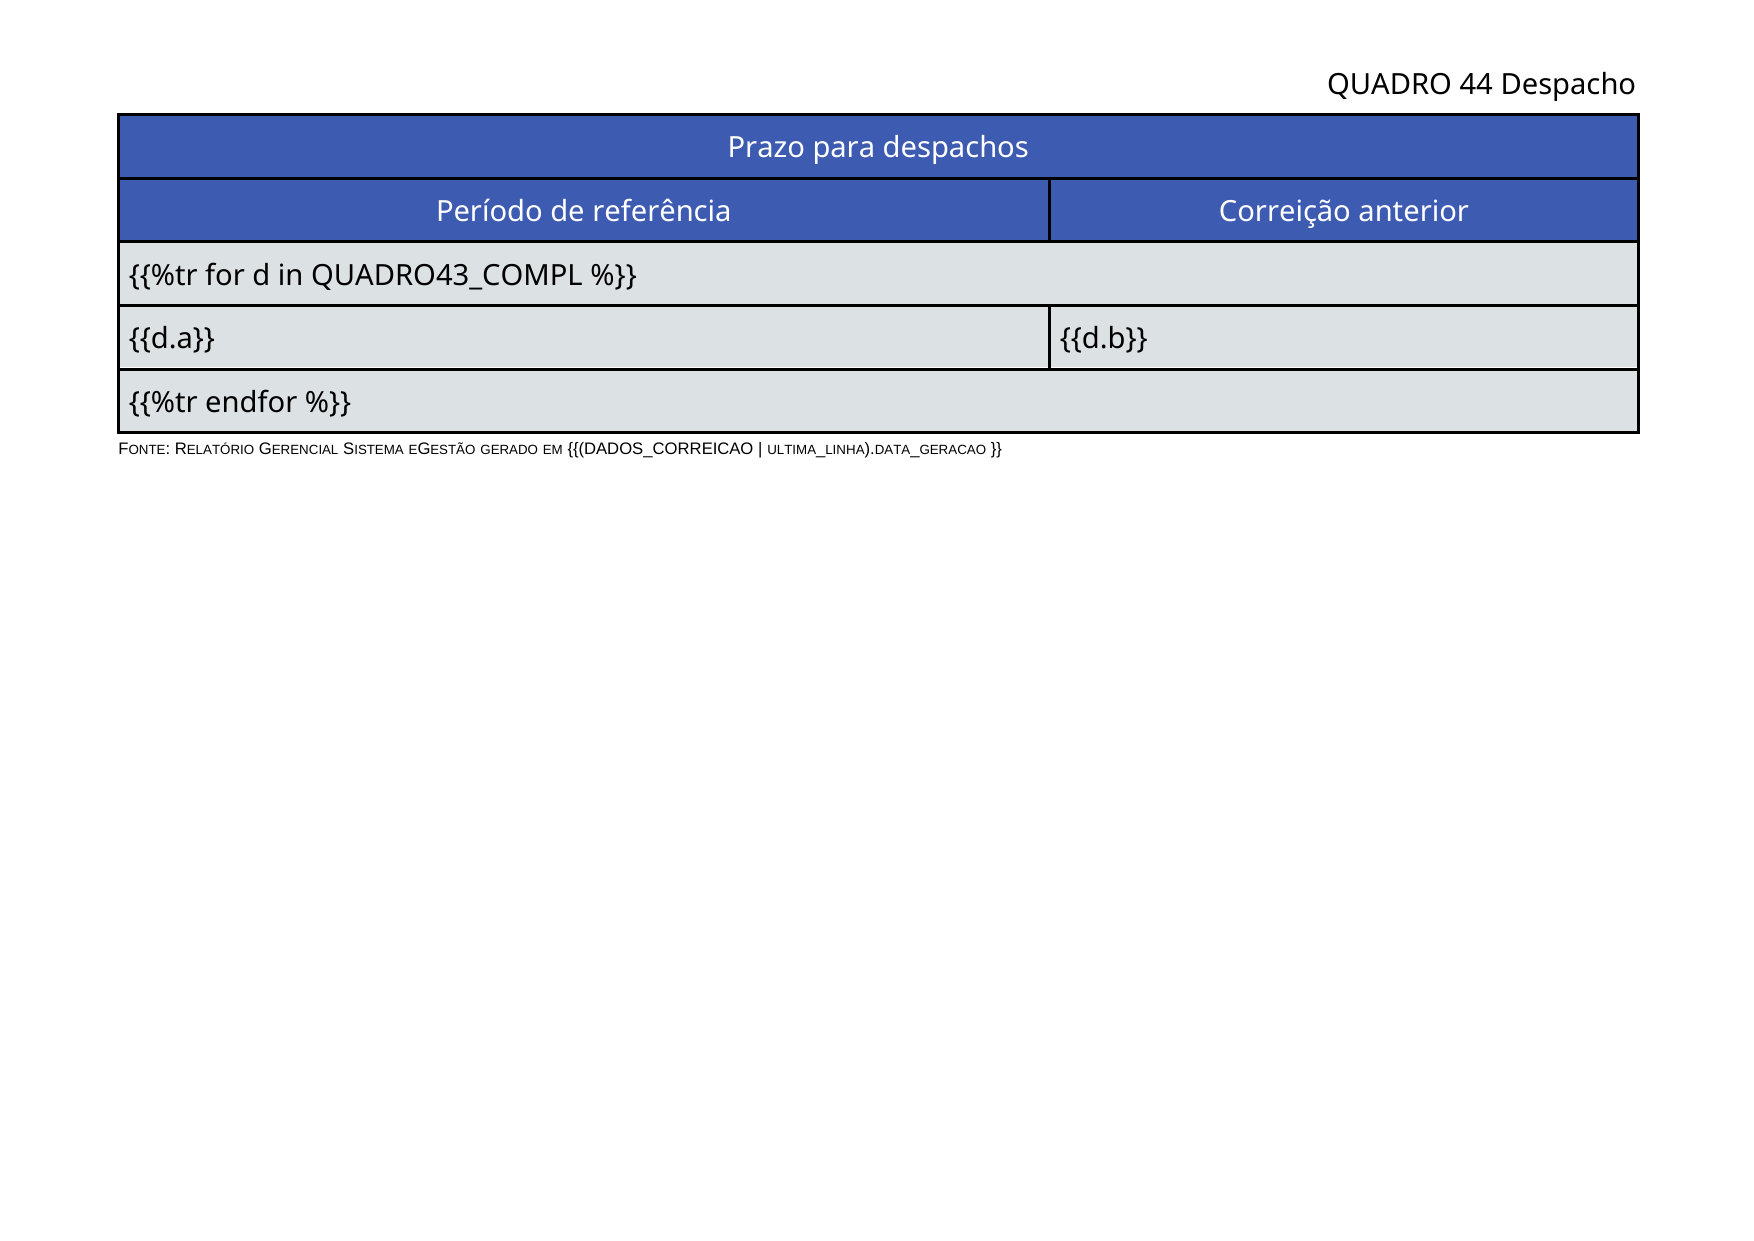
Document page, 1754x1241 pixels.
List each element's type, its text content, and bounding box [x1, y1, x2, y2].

table_cell {{%tr endfor %}} [120, 371, 1637, 431]
text Fonte: Relatório Gerencial Sistema eGestão gerado em {{(DADOS_CORREICAO | ultima_linha).data_geracao }} [118, 438, 1636, 458]
table_cell {{%tr for d in QUADRO43_COMPL %}} [120, 243, 1637, 304]
table_cell Correição anterior [1051, 180, 1637, 240]
table_header Prazo para despachos [120, 116, 1637, 177]
table_cell {{d.b}} [1051, 307, 1637, 367]
table_cell {{d.a}} [120, 307, 1048, 367]
text QUADRO 44 Despacho [118, 63, 1636, 103]
table_cell Período de referência [120, 180, 1048, 240]
